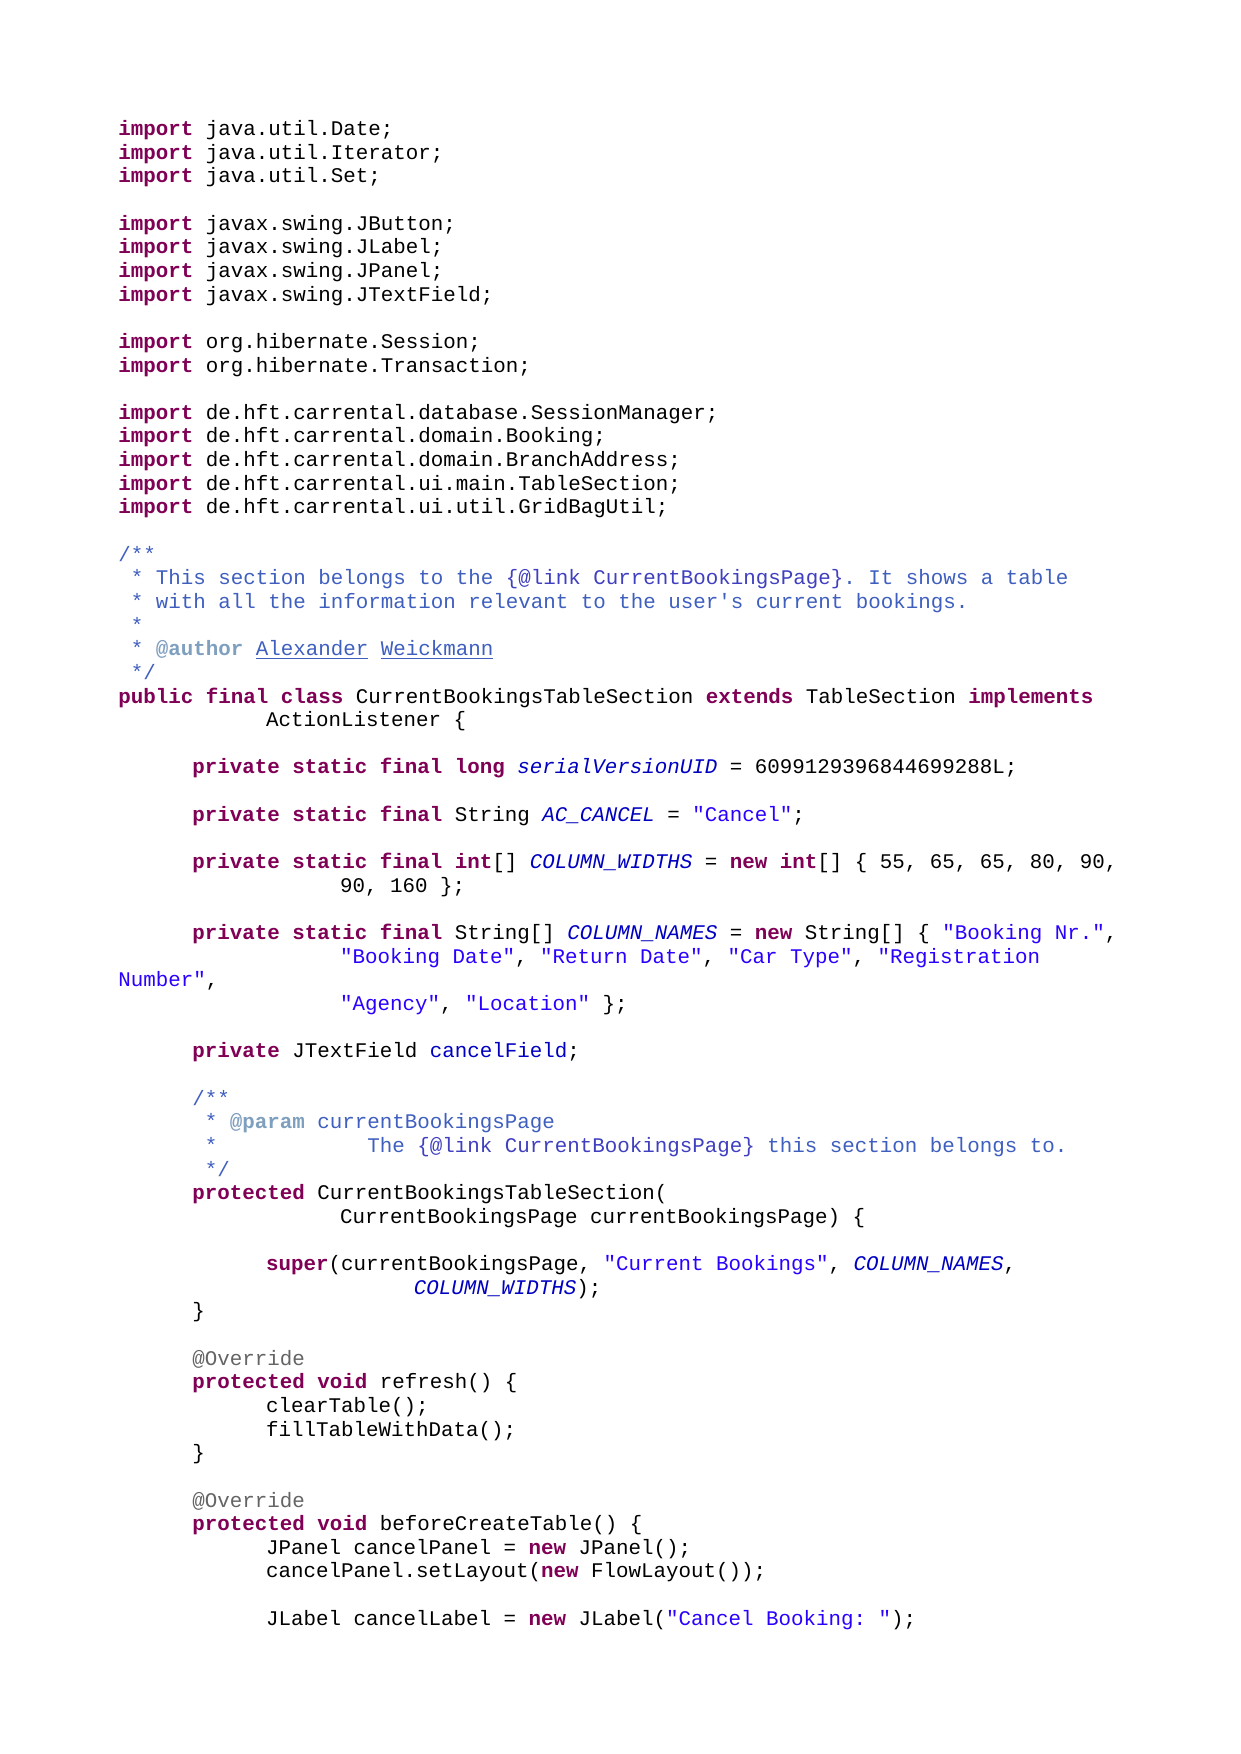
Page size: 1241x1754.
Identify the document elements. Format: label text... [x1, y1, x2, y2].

text * [118, 615, 1122, 638]
text 90, 160 }; [118, 875, 1122, 898]
text * This section belongs to the {@link CurrentBookingsPage}. It shows a table [118, 567, 1122, 591]
text /** [118, 1088, 1122, 1111]
text import java.util.Set; [118, 165, 1122, 189]
text protected CurrentBookingsTableSection( [118, 1182, 1122, 1206]
text private static final long serialVersionUID = 6099129396844699288L; [118, 757, 1122, 780]
text * @author Alexander Weickmann [118, 638, 1122, 662]
text import de.hft.carrental.domain.Booking; [118, 426, 1122, 449]
text JPanel cancelPanel = new JPanel(); [118, 1537, 1122, 1561]
text import javax.swing.JTextField; [118, 284, 1122, 307]
text import org.hibernate.Session; [118, 331, 1122, 354]
text protected void beforeCreateTable() { [118, 1513, 1122, 1537]
text super(currentBookingsPage, "Current Bookings", COLUMN_NAMES, [118, 1253, 1122, 1277]
text JLabel cancelLabel = new JLabel("Cancel Booking: "); [118, 1608, 1122, 1631]
text fillTableWithData(); [118, 1419, 1122, 1442]
text * with all the information relevant to the user's current bookings. [118, 591, 1122, 615]
text public final class CurrentBookingsTableSection extends TableSection implements [118, 686, 1122, 709]
text COLUMN_WIDTHS); [118, 1277, 1122, 1300]
text private static final int[] COLUMN_WIDTHS = new int[] { 55, 65, 65, 80, 90, [118, 851, 1122, 875]
text clearTable(); [118, 1395, 1122, 1419]
text import javax.swing.JButton; [118, 213, 1122, 236]
text import javax.swing.JLabel; [118, 236, 1122, 260]
text import org.hibernate.Transaction; [118, 354, 1122, 378]
text ActionListener { [118, 709, 1122, 733]
text } [118, 1300, 1122, 1324]
text private static final String AC_CANCEL = "Cancel"; [118, 804, 1122, 827]
text import java.util.Date; [118, 118, 1122, 142]
text * @param currentBookingsPage [118, 1111, 1122, 1135]
text import de.hft.carrental.database.SessionManager; [118, 402, 1122, 426]
text import de.hft.carrental.domain.BranchAddress; [118, 449, 1122, 473]
text } [118, 1442, 1122, 1466]
text import java.util.Iterator; [118, 142, 1122, 165]
text * The {@link CurrentBookingsPage} this section belongs to. [118, 1135, 1122, 1158]
text import de.hft.carrental.ui.util.GridBagUtil; [118, 496, 1122, 520]
text */ [118, 662, 1122, 686]
text private JTextField cancelField; [118, 1040, 1122, 1064]
text import de.hft.carrental.ui.main.TableSection; [118, 473, 1122, 496]
text @Override [118, 1489, 1122, 1513]
text cancelPanel.setLayout(new FlowLayout()); [118, 1561, 1122, 1584]
text import javax.swing.JPanel; [118, 260, 1122, 284]
text "Booking Date", "Return Date", "Car Type", "Registration Number", [118, 946, 1122, 993]
text CurrentBookingsPage currentBookingsPage) { [118, 1206, 1122, 1229]
text "Agency", "Location" }; [118, 993, 1122, 1017]
text */ [118, 1158, 1122, 1182]
text @Override [118, 1348, 1122, 1371]
text private static final String[] COLUMN_NAMES = new String[] { "Booking Nr.", [118, 922, 1122, 946]
text /** [118, 544, 1122, 567]
text protected void refresh() { [118, 1371, 1122, 1395]
